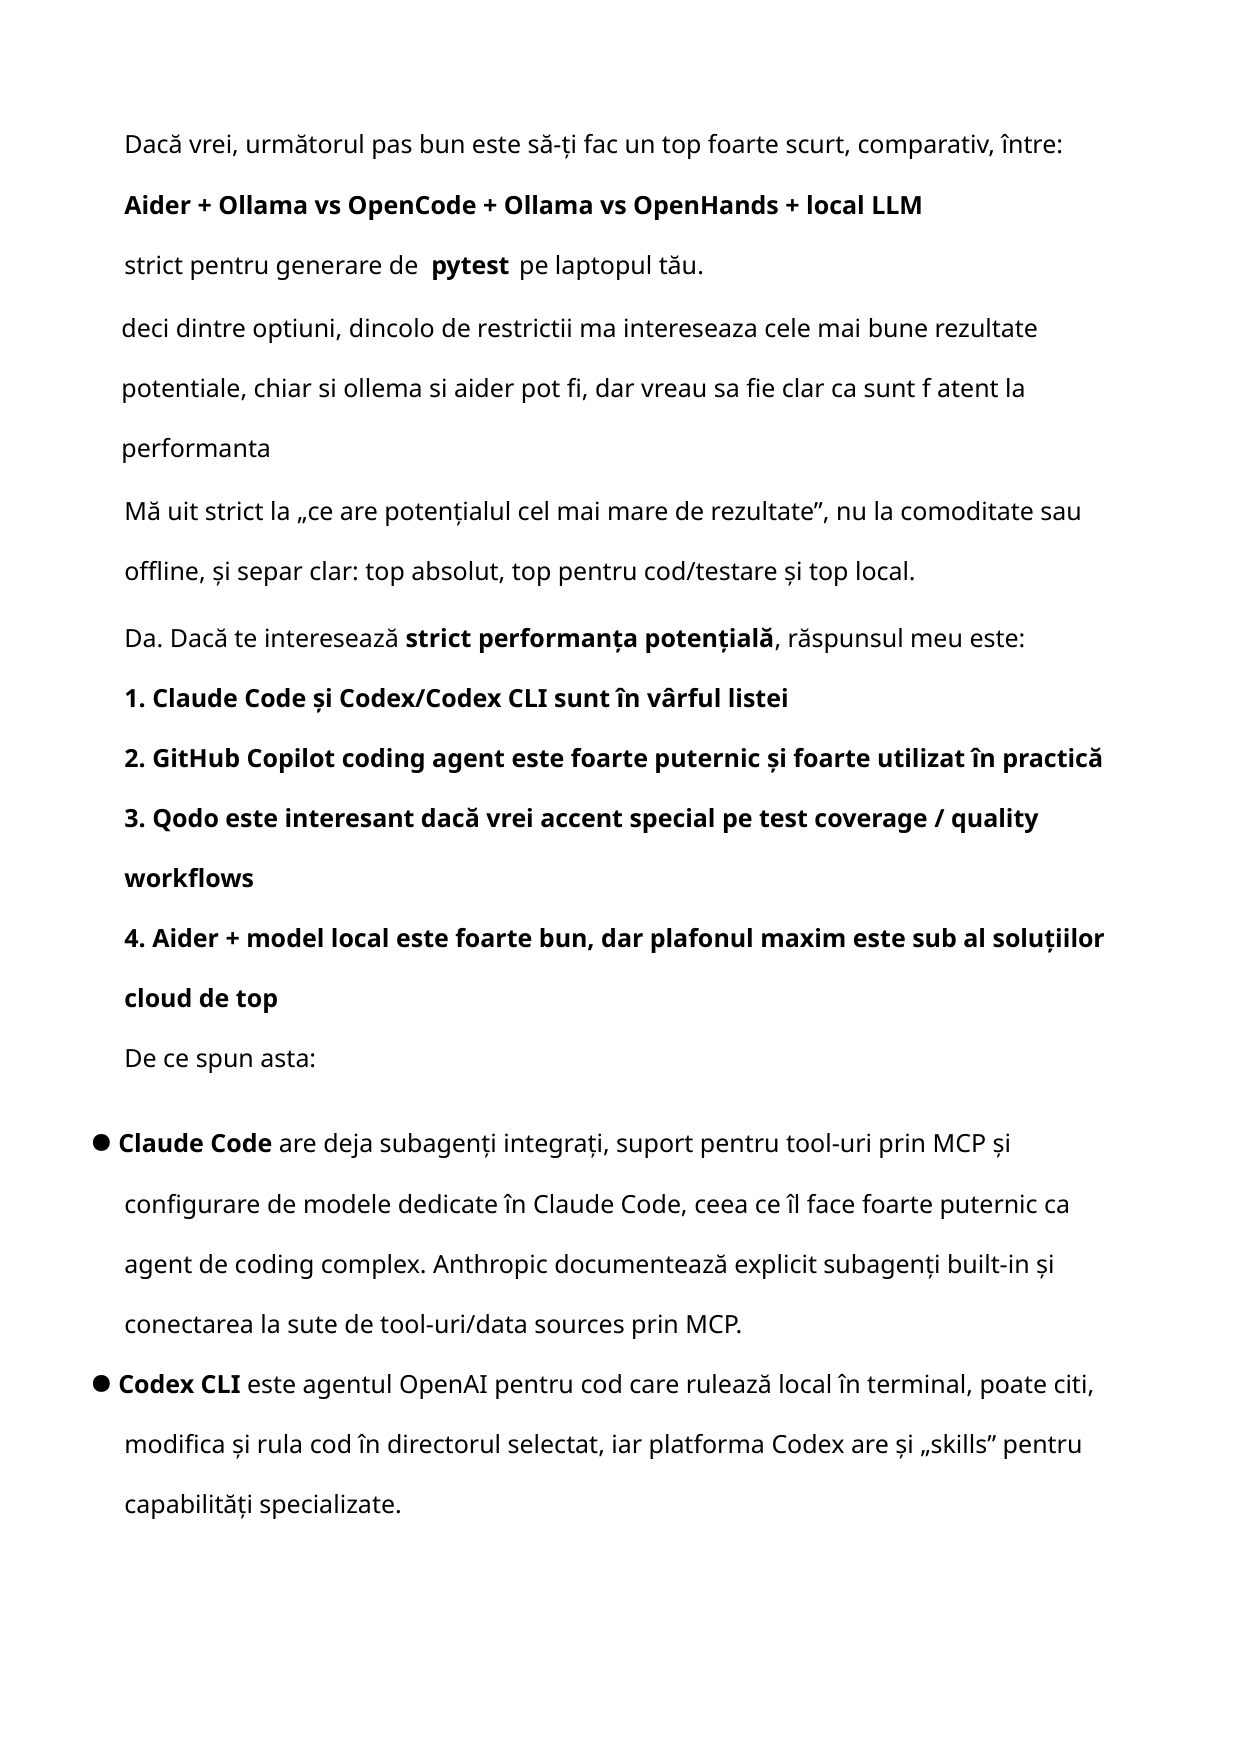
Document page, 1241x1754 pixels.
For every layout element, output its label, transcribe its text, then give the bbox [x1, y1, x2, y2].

text Da. Dacă te interesează strict performanța potențială, răspunsul meu este: [119, 614, 1122, 657]
text Dacă vrei, următorul pas bun este să-ți fac un top foarte scurt, comparativ, între: Aider + Ollama vs OpenCode + Ollama vs OpenHands + local LLM strict pentru generare de pytest pe laptopul tău. [119, 122, 1122, 287]
text deci dintre optiuni, dincolo de restrictii ma intereseaza cele mai bune rezultate potentiale, chiar si ollema si aider pot fi, dar vreau sa fie clar ca sunt f atent la performanta [118, 307, 1122, 468]
text Mă uit strict la „ce are potențialul cel mai mare de rezultate”, nu la comoditate sau offline, și separ clar: top absolut, top pentru cod/testare și top local. [119, 489, 1122, 591]
text De ce spun asta: [119, 1035, 1122, 1078]
text 1. Claude Code și Codex/Codex CLI sunt în vârful listei 2. GitHub Copilot coding agent este foarte puternic și foarte utilizat în practică 3. Qodo este interesant dacă vrei accent special pe test coverage / quality workflows 4. Aider + model local este foarte bun, dar plafonul maxim este sub al soluțiilor cloud de top [119, 674, 1122, 1018]
list Codex CLI este agentul OpenAI pentru cod care rulează local în terminal, poate citi, modifica și rula cod în directorul selectat, iar platforma Codex are și „skills” pentru capabilități specializate. [119, 1361, 1122, 1527]
list Claude Code are deja subagenți integrați, suport pentru tool-uri prin MCP și configurare de modele dedicate în Claude Code, ceea ce îl face foarte puternic ca agent de coding complex. Anthropic documentează explicit subagenți built-in și conectarea la sute de tool-uri/data sources prin MCP. [119, 1120, 1122, 1343]
